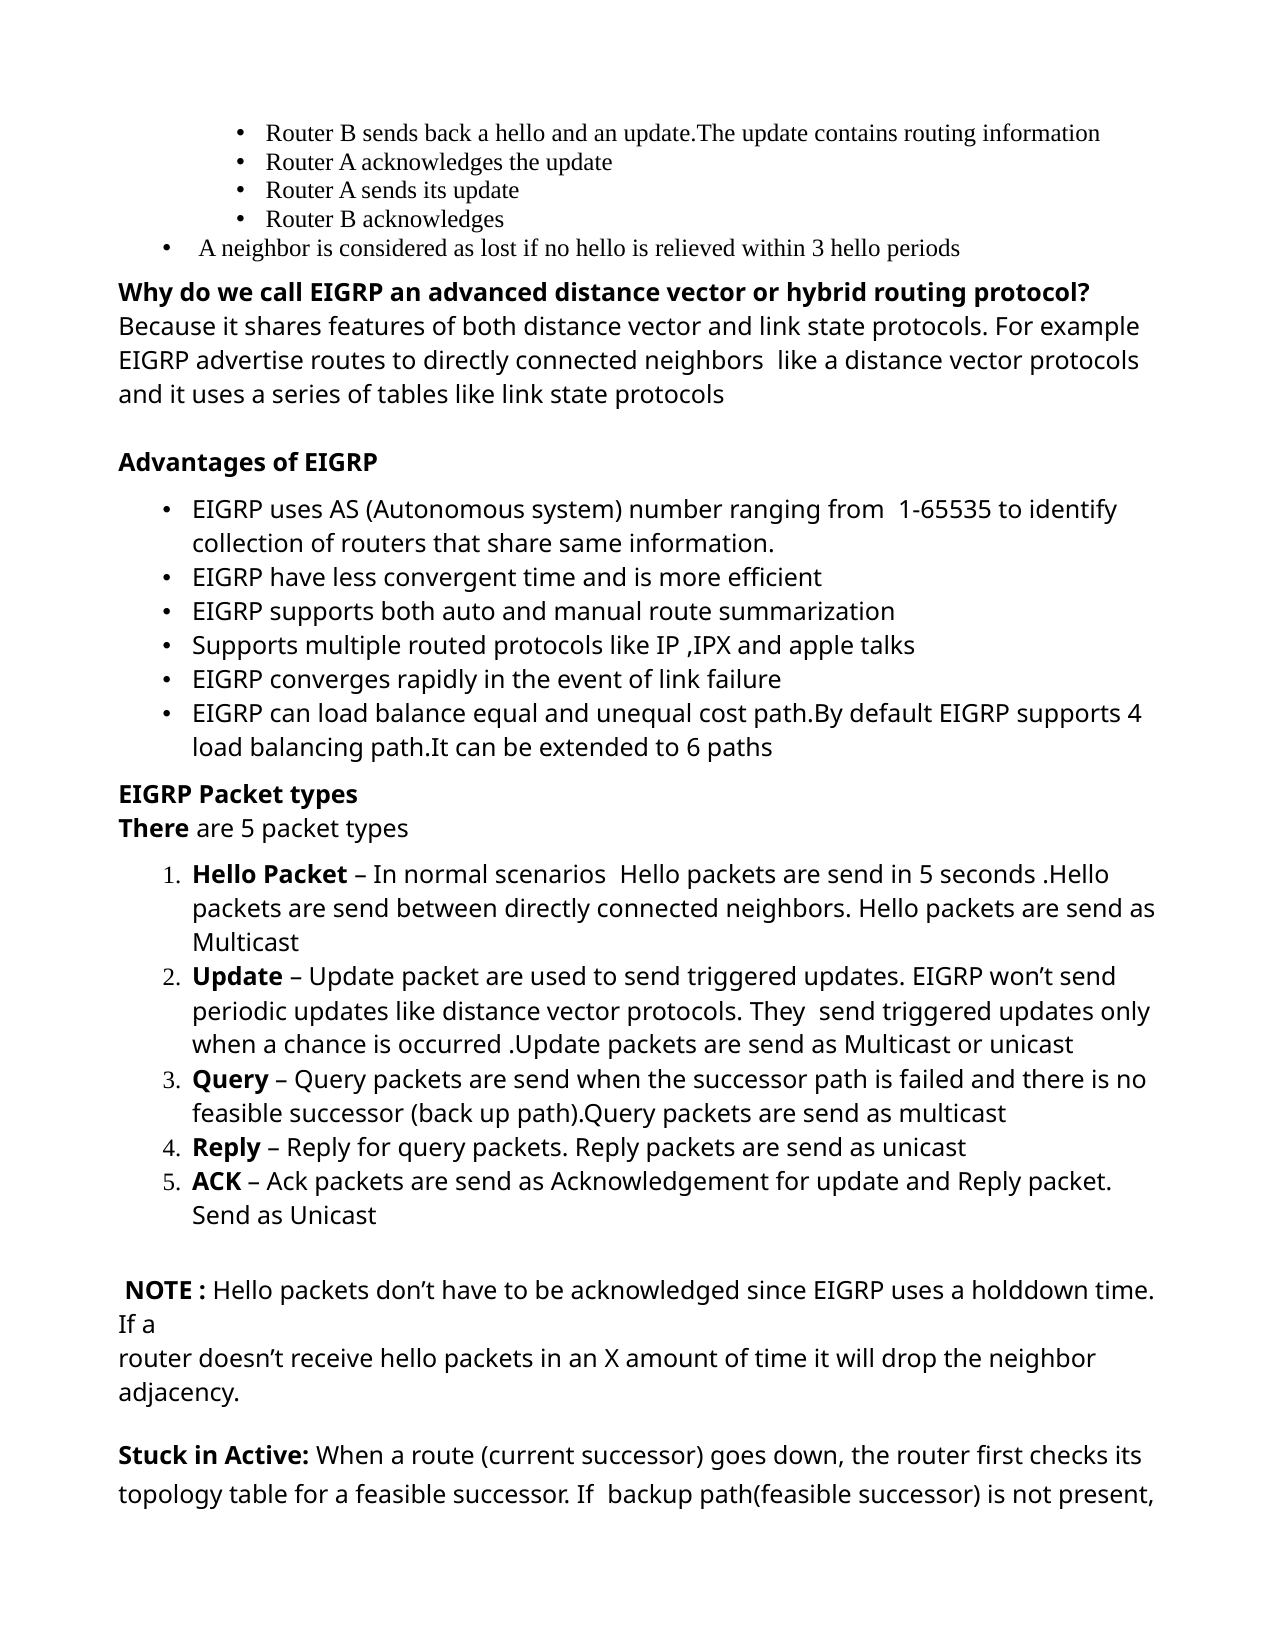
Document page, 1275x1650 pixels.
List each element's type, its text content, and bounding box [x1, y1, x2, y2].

list A neighbor is considered as lost if no hello is relieved within 3 hello periods [162, 233, 1157, 262]
list Router B sends back a hello and an update.The update contains routing information [236, 118, 1157, 147]
list Query – Query packets are send when the successor path is failed and there is no feasible successor (back up path).Query packets are send as multicast [162, 1061, 1157, 1129]
text NOTE : Hello packets don’t have to be acknowledged since EIGRP uses a holddown time. If a [118, 1273, 1157, 1341]
list Update – Update packet are used to send triggered updates. EIGRP won’t send periodic updates like distance vector protocols. They send triggered updates only when a chance is occurred .Update packets are send as Multicast or unicast [162, 959, 1157, 1061]
list EIGRP can load balance equal and unequal cost path.By default EIGRP supports 4 load balancing path.It can be extended to 6 paths [162, 696, 1157, 764]
text Why do we call EIGRP an advanced distance vector or hybrid routing protocol? [118, 274, 1157, 308]
text Because it shares features of both distance vector and link state protocols. For example EIGRP advertise routes to directly connected neighbors like a distance vector protocols and it uses a series of tables like link state protocols [118, 308, 1157, 411]
text Advantages of EIGRP [118, 445, 1157, 479]
text Stuck in Active: When a route (current successor) goes down, the router first checks its topology table for a feasible successor. If backup path(feasible successor) is not present, [118, 1438, 1157, 1511]
text EIGRP Packet types [118, 776, 1157, 810]
text There are 5 packet types [118, 810, 1157, 844]
text router doesn’t receive hello packets in an X amount of time it will drop the neighbor adjacency. [118, 1341, 1157, 1409]
list Router A acknowledges the update [236, 147, 1157, 176]
list EIGRP uses AS (Autonomous system) number ranging from 1-65535 to identify collection of routers that share same information. [162, 491, 1157, 559]
list ACK – Ack packets are send as Acknowledgement for update and Reply packet. Send as Unicast [162, 1163, 1157, 1232]
list EIGRP converges rapidly in the event of link failure [162, 662, 1157, 696]
list Router B acknowledges [236, 204, 1157, 233]
list Router A sends its update [236, 176, 1157, 204]
list EIGRP have less convergent time and is more efficient [162, 559, 1157, 593]
list Supports multiple routed protocols like IP ,IPX and apple talks [162, 627, 1157, 662]
list Reply – Reply for query packets. Reply packets are send as unicast [162, 1129, 1157, 1163]
list EIGRP supports both auto and manual route summarization [162, 593, 1157, 627]
list Hello Packet – In normal scenarios Hello packets are send in 5 seconds .Hello packets are send between directly connected neighbors. Hello packets are send as Multicast [162, 857, 1157, 959]
